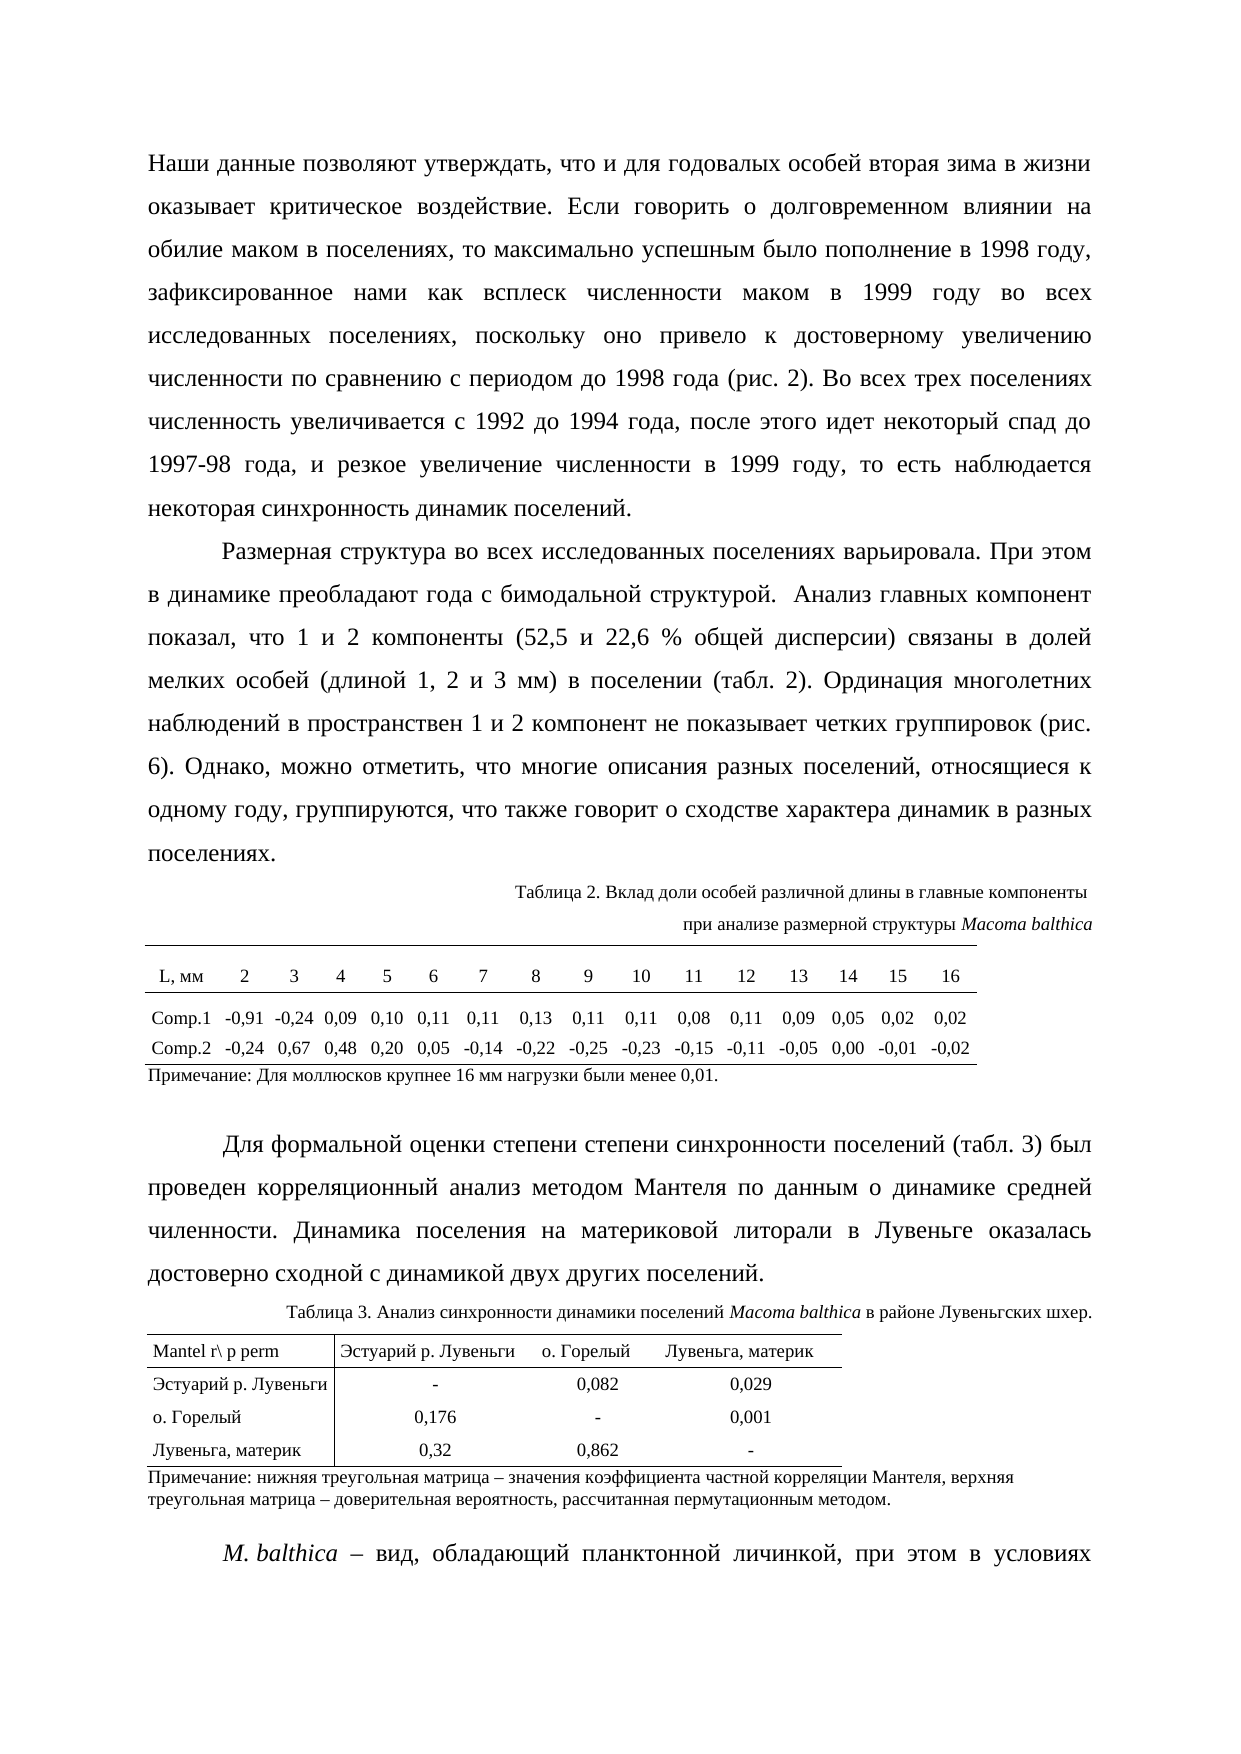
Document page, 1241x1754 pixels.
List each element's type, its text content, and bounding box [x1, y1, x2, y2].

table_header 11 [668, 946, 720, 992]
table_cell 0,11 [457, 993, 509, 1028]
table_cell 0,02 [871, 993, 924, 1028]
table_cell -0,02 [924, 1028, 977, 1064]
table_cell 0,11 [410, 993, 457, 1028]
table_cell -0,14 [457, 1028, 509, 1064]
table_cell - [335, 1368, 536, 1400]
table_cell 0,05 [410, 1028, 457, 1064]
table_cell -0,05 [772, 1028, 825, 1064]
text Наши данные позволяют утверждать, что и для годовалых особей вторая зима в жизни оказывает критическое воздействие. Если говорить о долговременном влиянии на обилие маком в поселениях, то максимально успешным было пополнение в 1998 году, зафиксированное нами как всплеск численности маком в 1999 году во всех исследованных поселениях, поскольку оно привело к достоверному увеличению численности по сравнению с периодом до 1998 года (рис. 2). Во всех трех поселениях численность увеличивается с 1992 до 1994 года, после этого идет некоторый спад до 1997-98 года, и резкое увеличение численности в 1999 году, то есть наблюдается некоторая синхронность динамик поселений. [148, 148, 1093, 521]
table_header 4 [317, 946, 364, 992]
table_cell -0,25 [562, 1028, 615, 1064]
table_cell -0,11 [720, 1028, 772, 1064]
table_cell Comp.1 [145, 993, 218, 1028]
text при анализе размерной структуры Macoma balthica [148, 913, 1093, 934]
table_cell -0,24 [218, 1028, 271, 1064]
table_header 10 [615, 946, 667, 992]
table_header 12 [720, 946, 772, 992]
table_cell 0,11 [562, 993, 615, 1028]
table_header 9 [562, 946, 615, 992]
table_header 8 [509, 946, 562, 992]
table_cell 0,32 [335, 1433, 536, 1466]
table_cell 0,13 [509, 993, 562, 1028]
table_cell -0,01 [871, 1028, 924, 1064]
table_cell -0,24 [271, 993, 317, 1028]
table_cell 0,11 [720, 993, 772, 1028]
text Таблица 3. Анализ синхронности динамики поселений Macoma balthica в районе Лувеньгских шхер. [148, 1301, 1093, 1323]
table_header 3 [271, 946, 317, 992]
table_header L, мм [145, 946, 218, 992]
text Примечание: Для моллюсков крупнее 16 мм нагрузки были менее 0,01. [148, 1064, 1093, 1086]
table_header Mantel r\ p perm [147, 1335, 334, 1367]
table_cell 0,20 [364, 1028, 410, 1064]
table_cell 0,11 [615, 993, 667, 1028]
table_header 13 [772, 946, 825, 992]
table_header о. Горелый [536, 1335, 659, 1367]
table_header 7 [457, 946, 509, 992]
table_cell -0,23 [615, 1028, 667, 1064]
table_header 15 [871, 946, 924, 992]
table_cell о. Горелый [147, 1400, 334, 1433]
text Для формальной оценки степени степени синхронности поселений (табл. 3) был проведен корреляционный анализ методом Мантеля по данным о динамике средней чиленности. Динамика поселения на материковой литорали в Лувеньге оказалась достоверно сходной с динамикой двух других поселений. [148, 1129, 1093, 1287]
table_cell Comp.2 [145, 1028, 218, 1064]
table_cell 0,00 [825, 1028, 871, 1064]
text Примечание: нижняя треугольная матрица – значения коэффициента частной корреляции Мантеля, верхняя треугольная матрица – доверительная вероятность, рассчитанная пермутационным методом. [148, 1466, 1093, 1509]
table_cell 0,67 [271, 1028, 317, 1064]
text Размерная структура во всех исследованных поселениях варьировала. При этом в динамике преобладают года с бимодальной структурой. Анализ главных компонент показал, что 1 и 2 компоненты (52,5 и 22,6 % общей дисперсии) связаны в долей мелких особей (длиной 1, 2 и 3 мм) в поселении (табл. 2). Ординация многолетних наблюдений в пространствен 1 и 2 компонент не показывает четких группировок (рис. 6). Однако, можно отметить, что многие описания разных поселений, относящиеся к одному году, группируются, что также говорит о сходстве характера динамик в разных поселениях. [148, 536, 1093, 866]
table_header 5 [364, 946, 410, 992]
table_cell 0,176 [335, 1400, 536, 1433]
table_cell 0,08 [668, 993, 720, 1028]
text M. balthica – вид, обладающий планктонной личинкой, при этом в условиях [148, 1538, 1093, 1567]
table_cell 0,09 [317, 993, 364, 1028]
table_cell 0,082 [536, 1368, 659, 1400]
table_cell 0,10 [364, 993, 410, 1028]
table_header 16 [924, 946, 977, 992]
table_cell -0,22 [509, 1028, 562, 1064]
table_header Лувеньга, материк [659, 1335, 842, 1367]
table_header 14 [825, 946, 871, 992]
table_cell Эстуарий р. Лувеньги [147, 1368, 334, 1400]
table_cell - [536, 1400, 659, 1433]
table_header Эстуарий р. Лувеньги [335, 1335, 536, 1367]
table_cell 0,02 [924, 993, 977, 1028]
table_cell 0,05 [825, 993, 871, 1028]
table_cell 0,48 [317, 1028, 364, 1064]
table_header 6 [410, 946, 457, 992]
table_cell - [659, 1433, 842, 1466]
table_cell Лувеньга, материк [147, 1433, 334, 1466]
table_cell -0,15 [668, 1028, 720, 1064]
table_cell 0,862 [536, 1433, 659, 1466]
text Таблица 2. Вклад доли особей различной длины в главные компоненты [148, 881, 1093, 902]
table_cell -0,91 [218, 993, 271, 1028]
table_cell 0,029 [659, 1368, 842, 1400]
table_cell 0,001 [659, 1400, 842, 1433]
table_header 2 [218, 946, 271, 992]
table_cell 0,09 [772, 993, 825, 1028]
